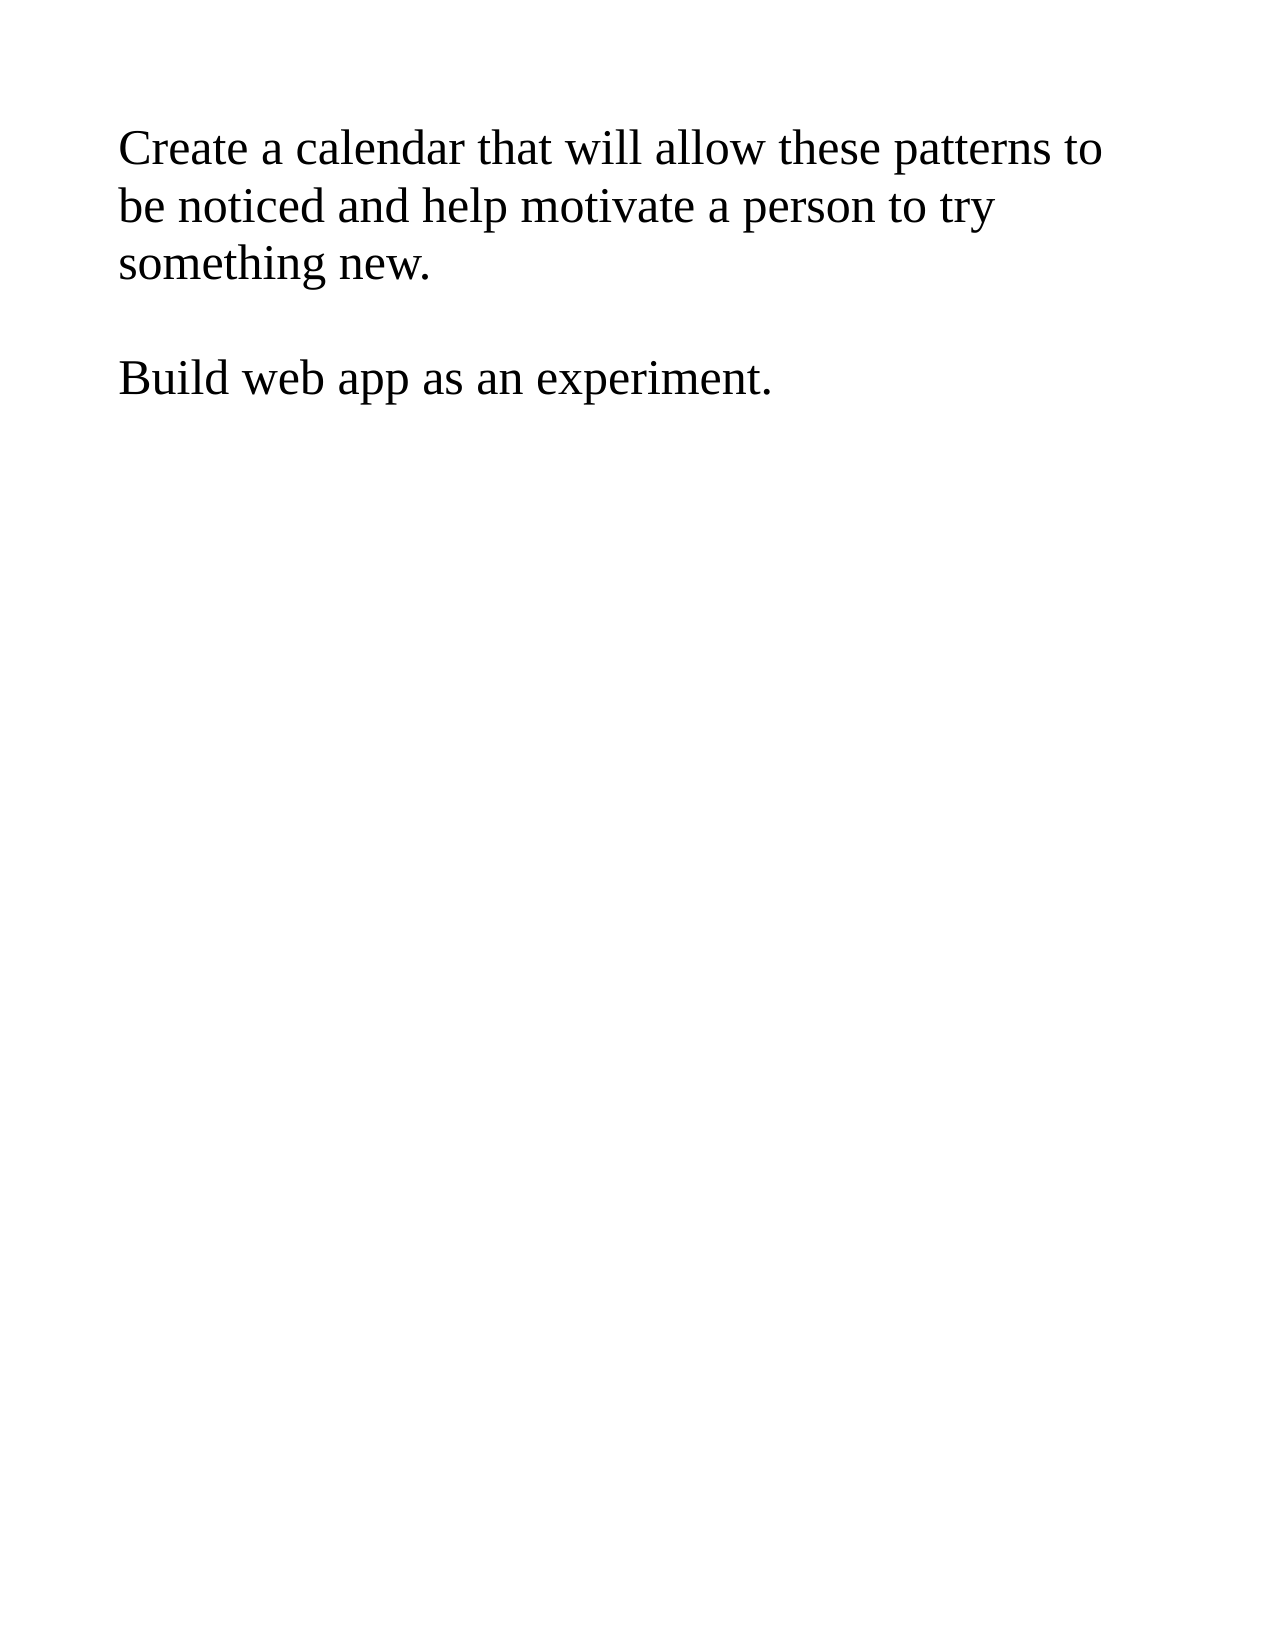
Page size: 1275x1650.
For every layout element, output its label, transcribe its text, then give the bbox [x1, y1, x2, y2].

text Build web app as an experiment. [118, 348, 1157, 406]
text Create a calendar that will allow these patterns to be noticed and help motivate a person to try something new. [118, 118, 1157, 291]
